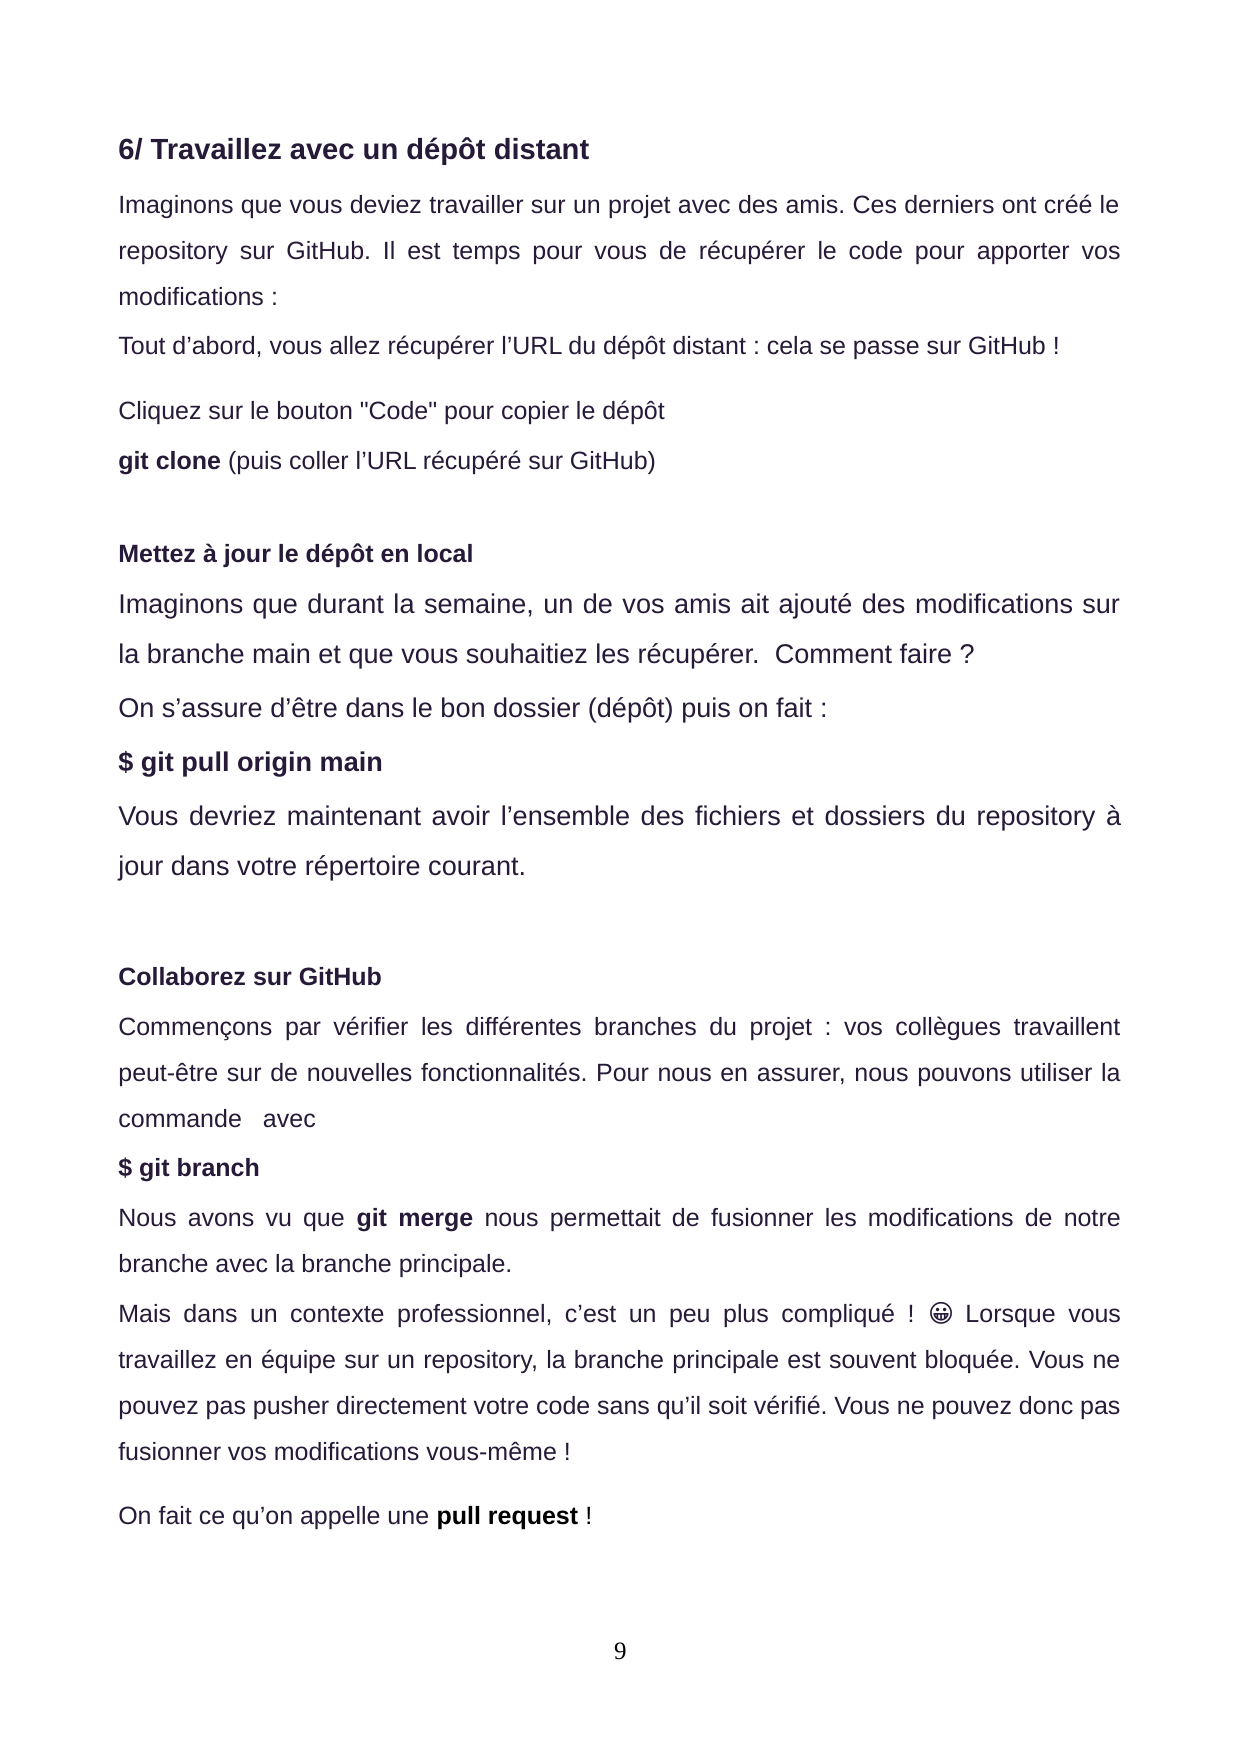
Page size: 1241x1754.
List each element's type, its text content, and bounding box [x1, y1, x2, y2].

text $ git branch [118, 1153, 1122, 1182]
text git clone (puis coller l’URL récupéré sur GitHub) [118, 446, 1122, 474]
text Vous devriez maintenant avoir l’ensemble des fichiers et dossiers du repository à jour dans votre répertoire courant. [118, 799, 1122, 881]
text On fait ce qu’on appelle une pull request ! [118, 1501, 1122, 1530]
text Nous avons vu que git merge nous permettait de fusionner les modifications de notre branche avec la branche principale. [118, 1203, 1122, 1278]
text Imaginons que vous deviez travailler sur un projet avec des amis. Ces derniers ont créé le repository sur GitHub. Il est temps pour vous de récupérer le code pour apporter vos modifications : [118, 190, 1122, 310]
text Commençons par vérifier les différentes branches du projet : vos collègues travaillent peut-être sur de nouvelles fonctionnalités. Pour nous en assurer, nous pouvons utiliser la commande avec [118, 1012, 1122, 1132]
subtitle Mettez à jour le dépôt en local [118, 538, 1122, 567]
text Tout d’abord, vous allez récupérer l’URL du dépôt distant : cela se passe sur GitHub ! [118, 331, 1122, 360]
text On s’assure d’être dans le bon dossier (dépôt) puis on fait : [118, 692, 1122, 723]
text Imaginons que durant la semaine, un de vos amis ait ajouté des modifications sur la branche main et que vous souhaitiez les récupérer. Comment faire ? [118, 588, 1122, 669]
text Cliquez sur le bouton "Code" pour copier le dépôt [118, 396, 1122, 425]
subtitle 6/ Travaillez avec un dépôt distant [118, 132, 1122, 166]
text $ git pull origin main [118, 746, 1122, 777]
text Mais dans un contexte professionnel, c’est un peu plus compliqué ! 😀 Lorsque vous travaillez en équipe sur un repository, la branche principale est souvent bloquée. Vous ne pouvez pas pusher directement votre code sans qu’il soit vérifié. Vous ne pouvez donc pas fusionner vos modifications vous-même ! [118, 1299, 1122, 1465]
subtitle Collaborez sur GitHub [118, 962, 1122, 991]
